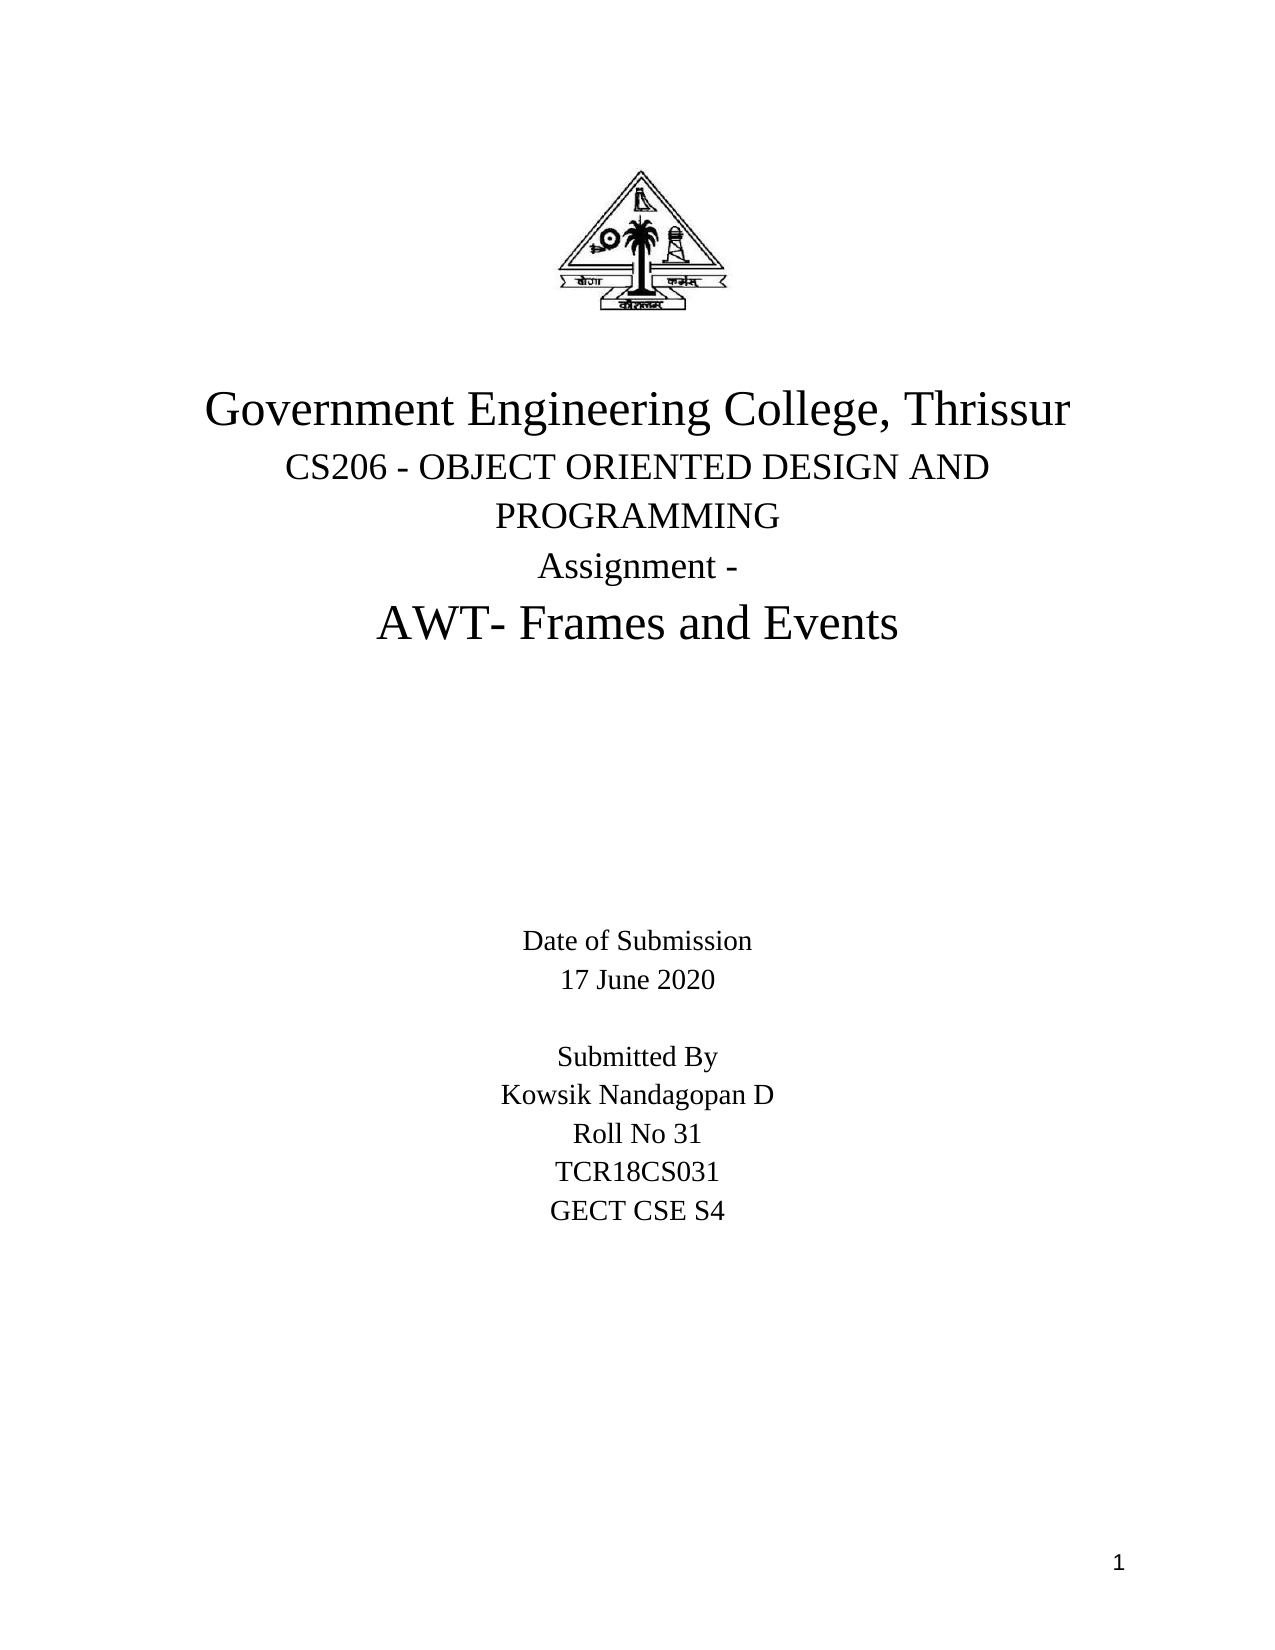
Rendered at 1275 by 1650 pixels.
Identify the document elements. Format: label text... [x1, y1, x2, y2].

text Roll No 31 [150, 1116, 1125, 1149]
text Government Engineering College, Thrissur [150, 378, 1125, 436]
text Assignment - [150, 543, 1125, 587]
text TCR18CS031 [150, 1154, 1125, 1188]
text Submitted By [150, 1039, 1125, 1072]
text GECT CSE S4 [150, 1193, 1125, 1227]
text Date of Submission [150, 923, 1125, 957]
text Kowsik Nandagopan D [150, 1077, 1125, 1111]
text CS206 - OBJECT ORIENTED DESIGN AND PROGRAMMING [150, 444, 1125, 537]
text AWT- Frames and Events [150, 593, 1125, 651]
text 17 June 2020 [150, 962, 1125, 995]
picture [553, 168, 735, 311]
